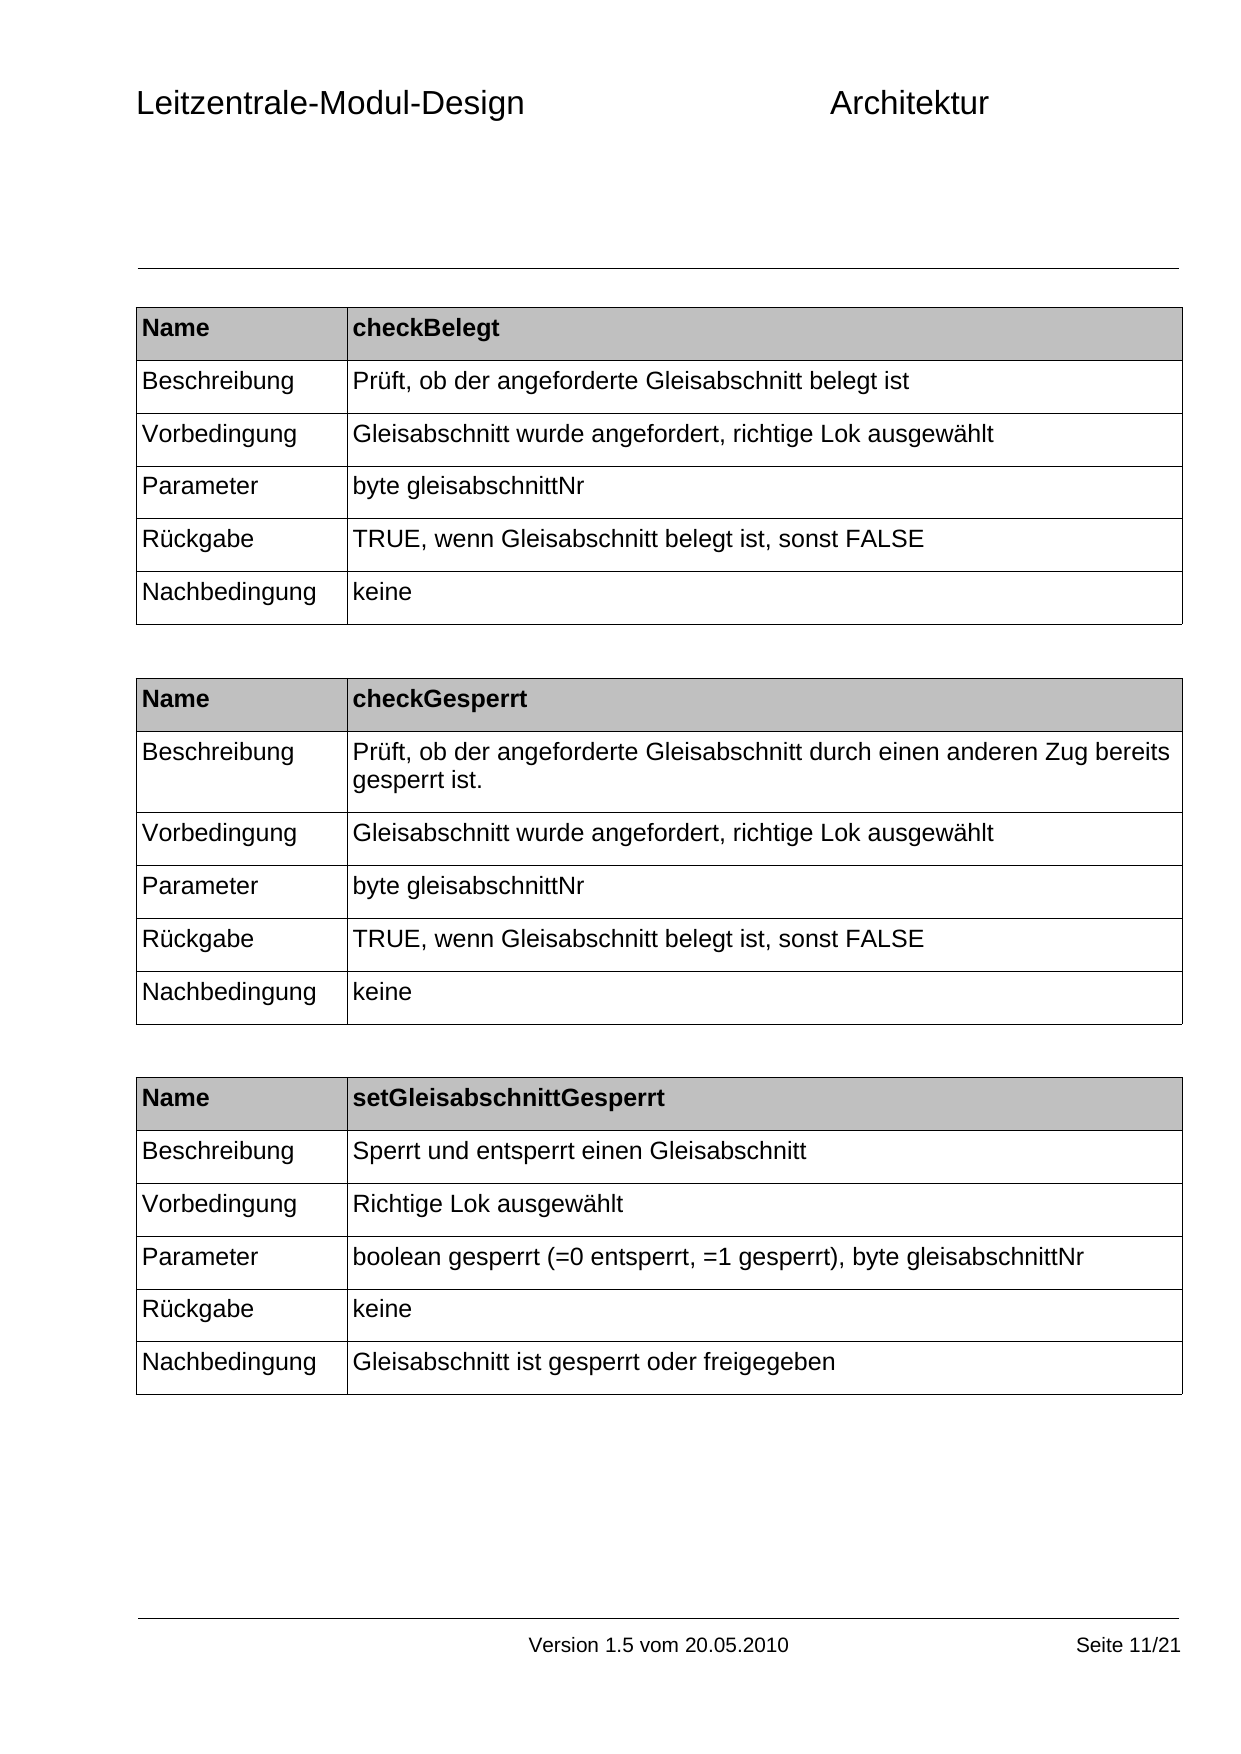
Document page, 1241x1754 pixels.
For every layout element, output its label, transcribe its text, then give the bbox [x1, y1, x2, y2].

table_cell Parameter [137, 866, 347, 918]
table_cell Rückgabe [137, 519, 347, 571]
table_cell Sperrt und entsperrt einen Gleisabschnitt [348, 1131, 1182, 1183]
table_cell Parameter [137, 1237, 347, 1288]
table_cell Vorbedingung [137, 414, 347, 466]
table_header Name [137, 679, 347, 731]
table_header checkBelegt [348, 308, 1182, 360]
table_cell byte gleisabschnittNr [348, 467, 1182, 518]
table_cell Beschreibung [137, 732, 347, 812]
table_cell Parameter [137, 467, 347, 518]
table_cell Gleisabschnitt wurde angefordert, richtige Lok ausgewählt [348, 813, 1182, 865]
table_cell Nachbedingung [137, 572, 347, 624]
table_cell TRUE, wenn Gleisabschnitt belegt ist, sonst FALSE [348, 519, 1182, 571]
table_cell Vorbedingung [137, 813, 347, 865]
table_cell keine [348, 1290, 1182, 1341]
table_cell Nachbedingung [137, 972, 347, 1023]
table_cell keine [348, 972, 1182, 1023]
table_cell Vorbedingung [137, 1184, 347, 1236]
table_cell Prüft, ob der angeforderte Gleisabschnitt durch einen anderen Zug bereits gesperrt ist. [348, 732, 1182, 812]
table_cell keine [348, 572, 1182, 624]
table_cell Gleisabschnitt ist gesperrt oder freigegeben [348, 1342, 1182, 1394]
table_header setGleisabschnittGesperrt [348, 1078, 1182, 1130]
table_header checkGesperrt [348, 679, 1182, 731]
table_cell TRUE, wenn Gleisabschnitt belegt ist, sonst FALSE [348, 919, 1182, 971]
table_header Name [137, 1078, 347, 1130]
table_cell Nachbedingung [137, 1342, 347, 1394]
table_cell Gleisabschnitt wurde angefordert, richtige Lok ausgewählt [348, 414, 1182, 466]
table_cell byte gleisabschnittNr [348, 866, 1182, 918]
table_cell Richtige Lok ausgewählt [348, 1184, 1182, 1236]
table_cell boolean gesperrt (=0 entsperrt, =1 gesperrt), byte gleisabschnittNr [348, 1237, 1182, 1288]
table_cell Rückgabe [137, 919, 347, 971]
table_cell Rückgabe [137, 1290, 347, 1341]
table_header Name [137, 308, 347, 360]
table_cell Prüft, ob der angeforderte Gleisabschnitt belegt ist [348, 361, 1182, 413]
table_cell Beschreibung [137, 361, 347, 413]
table_cell Beschreibung [137, 1131, 347, 1183]
